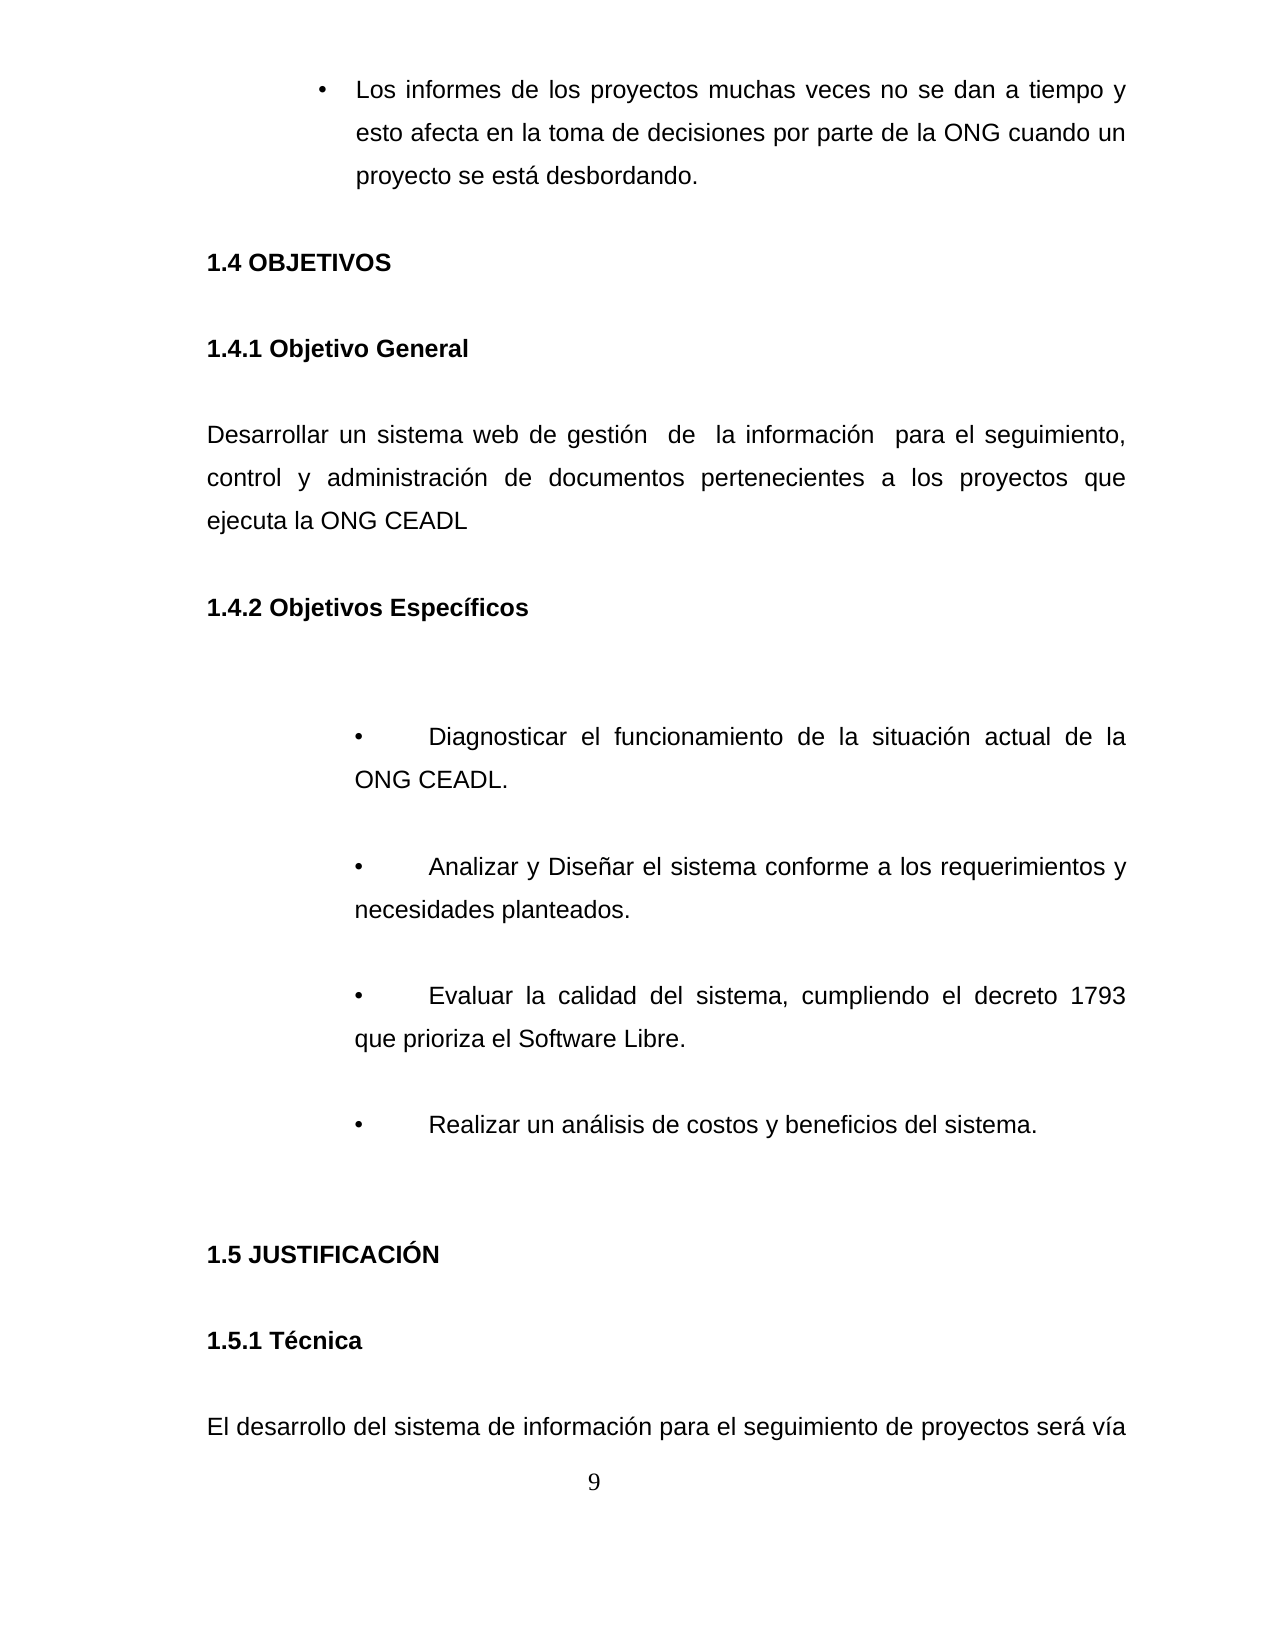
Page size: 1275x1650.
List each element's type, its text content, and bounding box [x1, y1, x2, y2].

text 1.5 JUSTIFICACIÓN [207, 1240, 1127, 1269]
text 1.4.1 Objetivo General [207, 334, 1127, 363]
text 1.5.1 Técnica [207, 1326, 1127, 1355]
list Los informes de los proyectos muchas veces no se dan a tiempo y esto afecta en la toma de decisiones por parte de la ONG cuando un proyecto se está desbordando. [318, 75, 1127, 190]
text Desarrollar un sistema web de gestión de la información para el seguimiento, control y administración de documentos pertenecientes a los proyectos que ejecuta la ONG CEADL [207, 420, 1127, 535]
list Realizar un análisis de costos y beneficios del sistema. [354, 1110, 1127, 1139]
text 1.4 OBJETIVOS [207, 248, 1127, 276]
text 1.4.2 Objetivos Específicos [207, 593, 1127, 621]
text El desarrollo del sistema de información para el seguimiento de proyectos será vía [207, 1412, 1127, 1441]
list Evaluar la calidad del sistema, cumpliendo el decreto 1793 que prioriza el Software Libre. [354, 981, 1127, 1053]
list Analizar y Diseñar el sistema conforme a los requerimientos y necesidades planteados. [354, 851, 1127, 923]
list Diagnosticar el funcionamiento de la situación actual de la ONG CEADL. [354, 722, 1127, 794]
